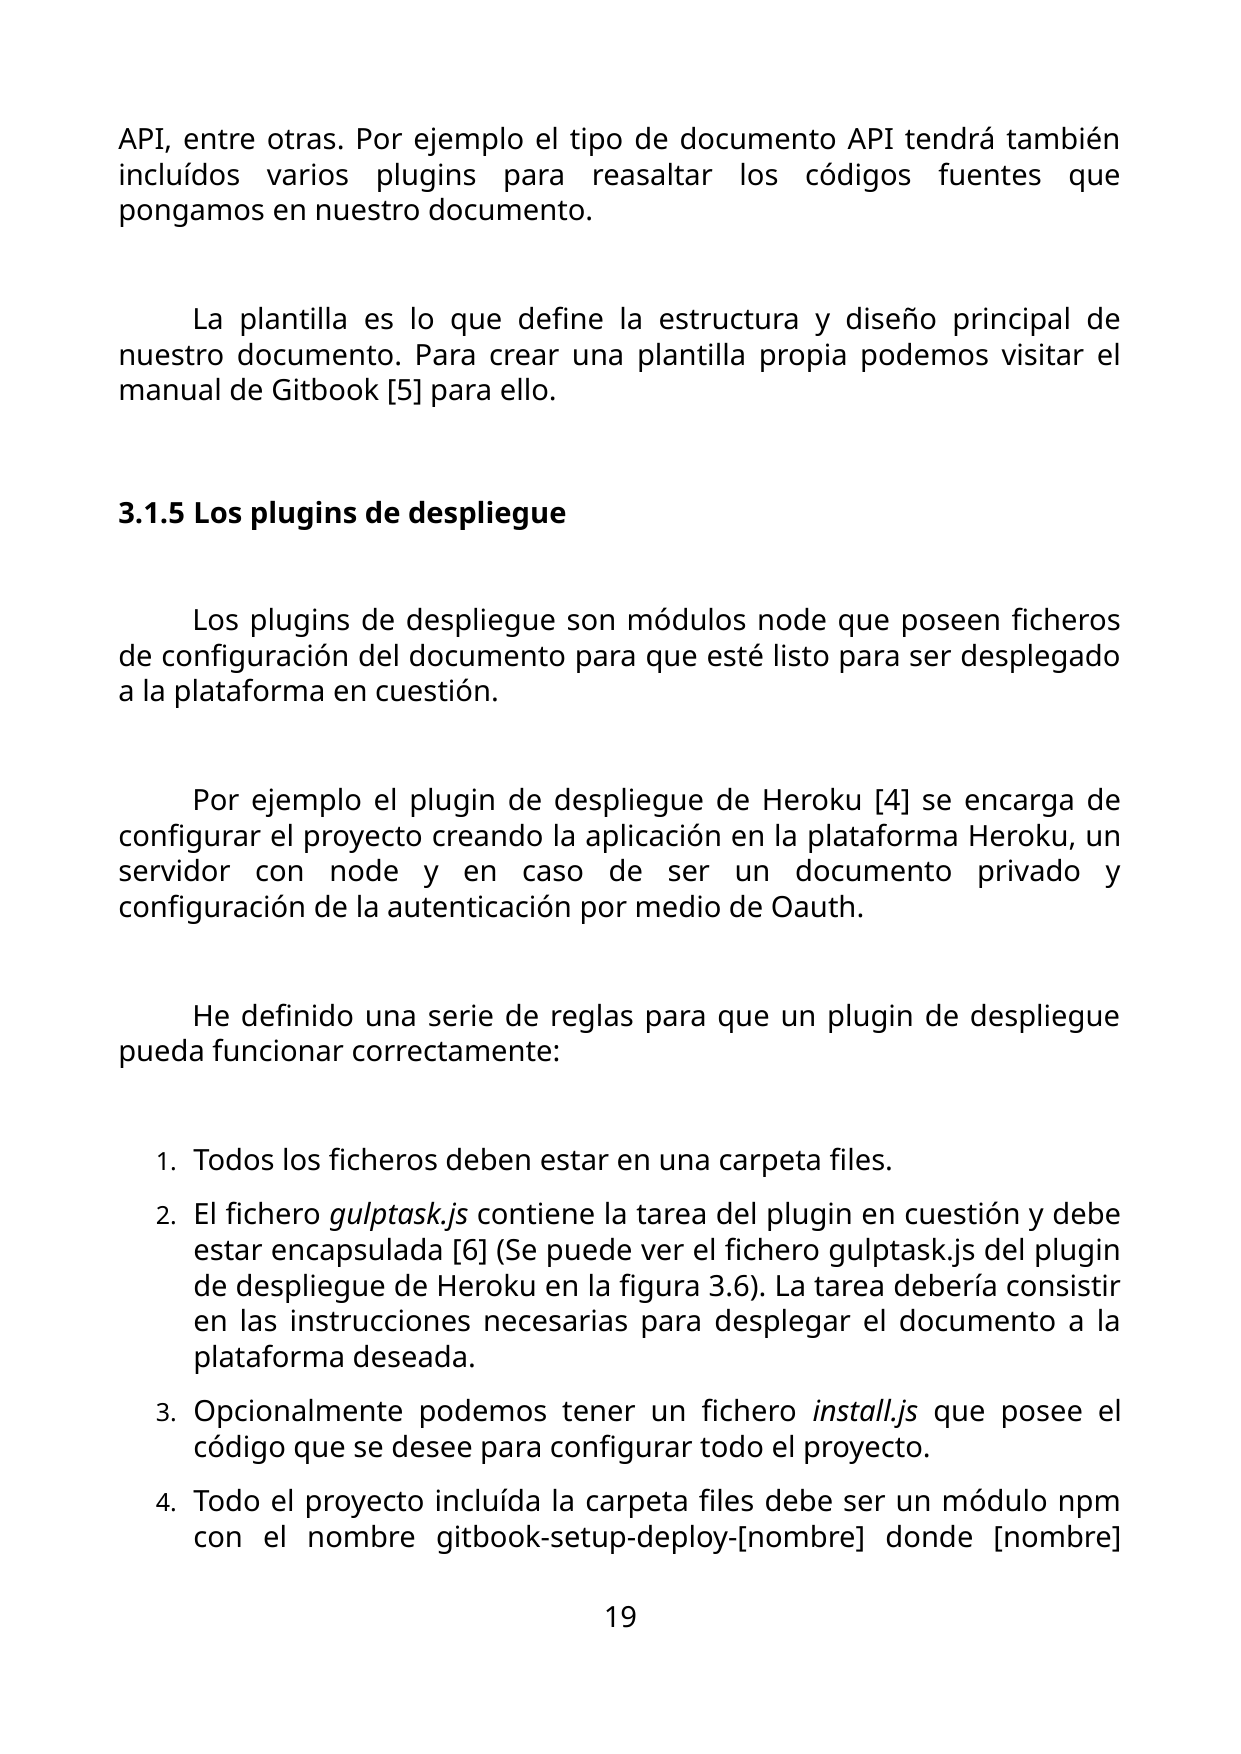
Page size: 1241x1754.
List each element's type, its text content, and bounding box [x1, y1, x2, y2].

text API, entre otras. Por ejemplo el tipo de documento API tendrá también incluídos varios plugins para reasaltar los códigos fuentes que pongamos en nuestro documento. [118, 118, 1122, 229]
subtitle Los plugins de despliegue [118, 493, 1122, 532]
text La plantilla es lo que define la estructura y diseño principal de nuestro documento. Para crear una plantilla propia podemos visitar el manual de Gitbook [5] para ello. [118, 298, 1122, 409]
list Todos los ficheros deben estar en una carpeta files. [156, 1139, 1122, 1179]
list Todo el proyecto incluída la carpeta files debe ser un módulo npm con el nombre gitbook-setup-deploy-[nombre] donde [nombre] [156, 1481, 1122, 1556]
list El fichero gulptask.js contiene la tarea del plugin en cuestión y debe estar encapsulada [6] (Se puede ver el fichero gulptask.js del plugin de despliegue de Heroku en la figura 3.6). La tarea debería consistir en las instrucciones necesarias para desplegar el documento a la plataforma deseada. [156, 1193, 1122, 1376]
list Opcionalmente podemos tener un fichero install.js que posee el código que se desee para configurar todo el proyecto. [156, 1391, 1122, 1466]
text He definido una serie de reglas para que un plugin de despliegue pueda funcionar correctamente: [118, 995, 1122, 1070]
text Por ejemplo el plugin de despliegue de Heroku [4] se encarga de configurar el proyecto creando la aplicación en la plataforma Heroku, un servidor con node y en caso de ser un documento privado y configuración de la autenticación por medio de Oauth. [118, 779, 1122, 926]
text Los plugins de despliegue son módulos node que poseen ficheros de configuración del documento para que esté listo para ser desplegado a la plataforma en cuestión. [118, 599, 1122, 710]
